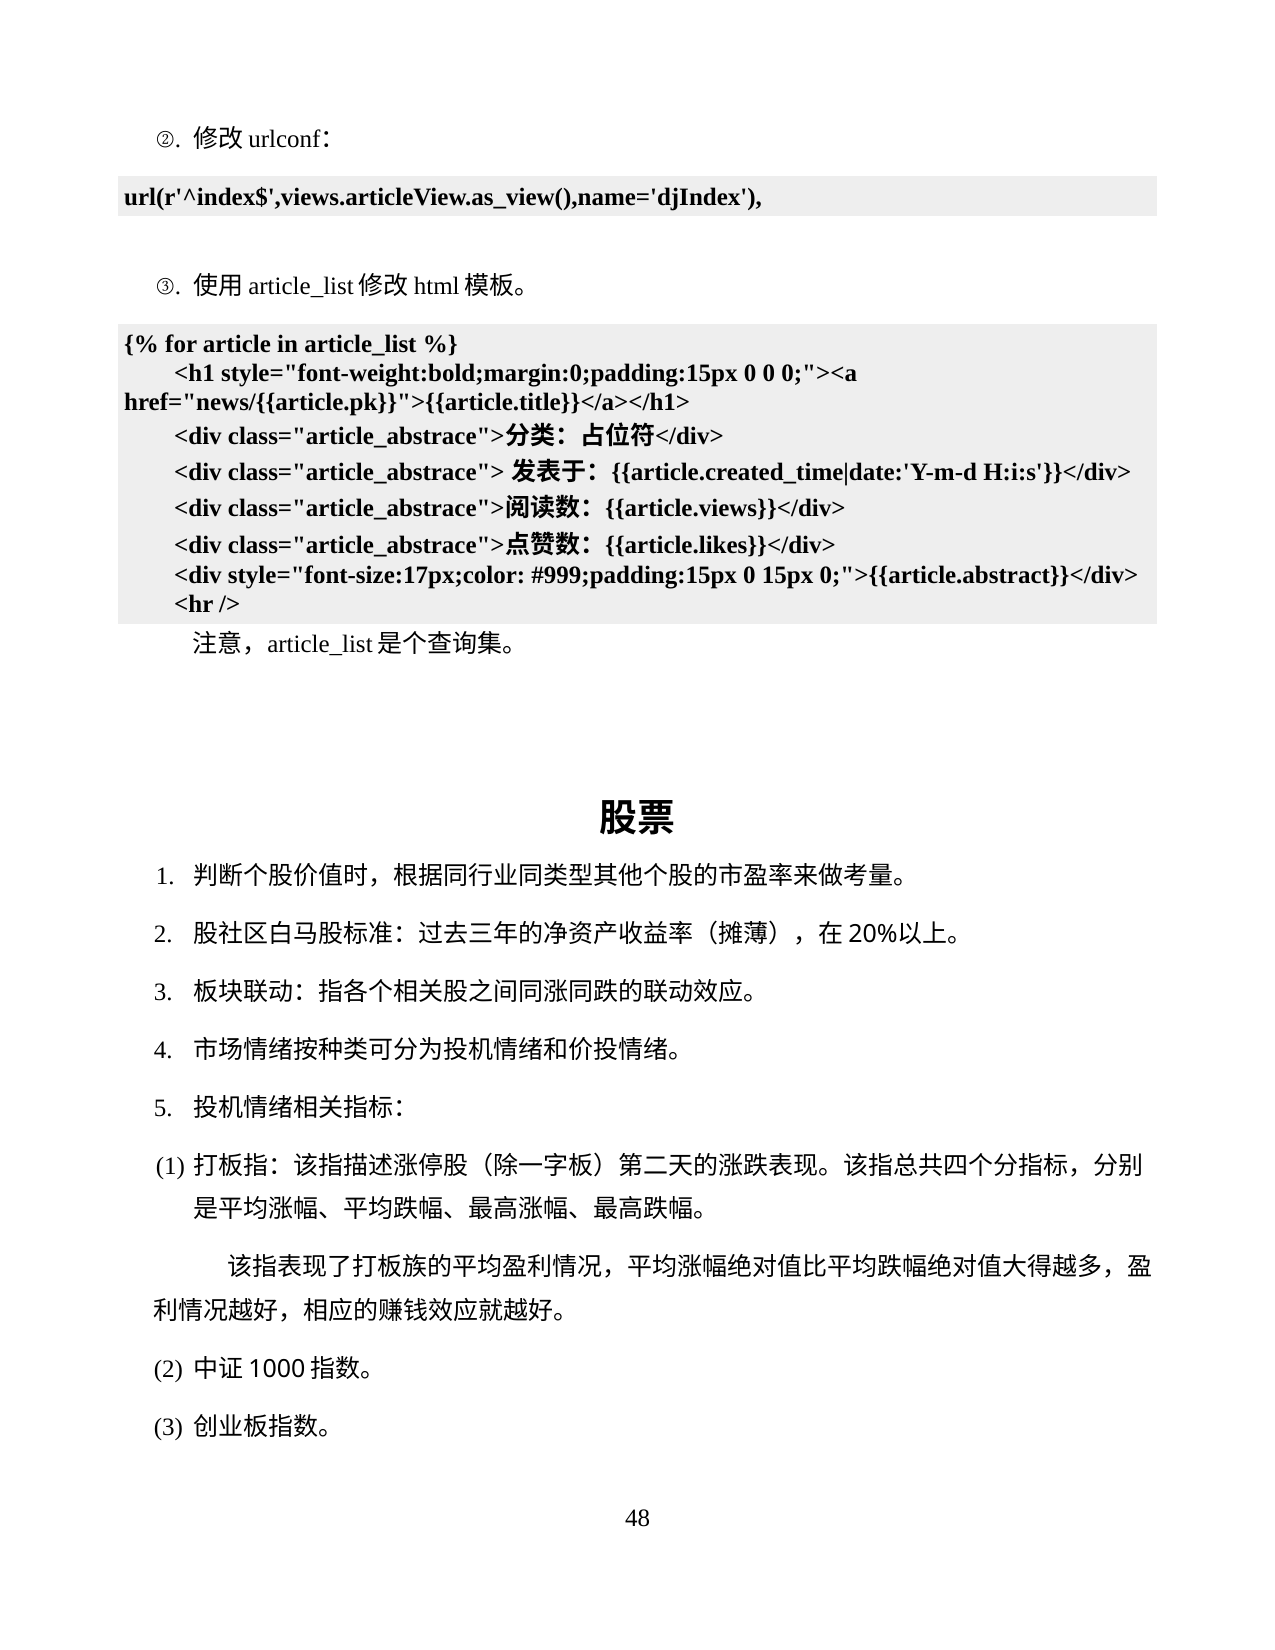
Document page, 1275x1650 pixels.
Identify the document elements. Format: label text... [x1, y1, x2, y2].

table_header url(r'^index$',views.articleView.as_view(),name='djIndex'), [118, 176, 1157, 216]
list 中证1000指数。 [153, 1348, 1157, 1384]
list 市场情绪按种类可分为投机情绪和价投情绪。 [153, 1029, 1157, 1066]
text 该指表现了打板族的平均盈利情况，平均涨幅绝对值比平均跌幅绝对值大得越多，盈利情况越好，相应的赚钱效应就越好。 [153, 1247, 1157, 1326]
list 修改urlconf： [156, 118, 1157, 154]
table_header {% for article in article_list %} <h1 style="font-weight:bold;margin:0;padding:15px 0 0 0;"><a href="news/{{article.pk}}">{{article.title}}</a></h1> <div class="article_abstrace">分类：占位符</div> <div class="article_abstrace"> 发表于：{{article.created_time|date:'Y-m-d H:i:s'}}</div> <div class="article_abstrace">阅读数：{{article.views}}</div> <div class="article_abstrace">点赞数：{{article.likes}}</div> <div style="font-size:17px;color: #999;padding:15px 0 15px 0;">{{article.abstract}}</div> <hr /> [118, 324, 1157, 624]
list 板块联动：指各个相关股之间同涨同跌的联动效应。 [153, 971, 1157, 1007]
list 使用article_list修改html模板。 [156, 265, 1157, 302]
list 判断个股价值时，根据同行业同类型其他个股的市盈率来做考量。 [156, 855, 1157, 891]
list 打板指：该指描述涨停股（除一字板）第二天的涨跌表现。该指总共四个分指标，分别是平均涨幅、平均跌幅、最高涨幅、最高跌幅。 [156, 1145, 1157, 1225]
subtitle 股票 [118, 788, 1157, 843]
list 股社区白马股标准：过去三年的净资产收益率（摊薄），在20%以上。 [153, 913, 1157, 949]
text 注意，article_list是个查询集。 [118, 624, 1157, 660]
list 创业板指数。 [153, 1406, 1157, 1442]
list 投机情绪相关指标： [153, 1087, 1157, 1123]
